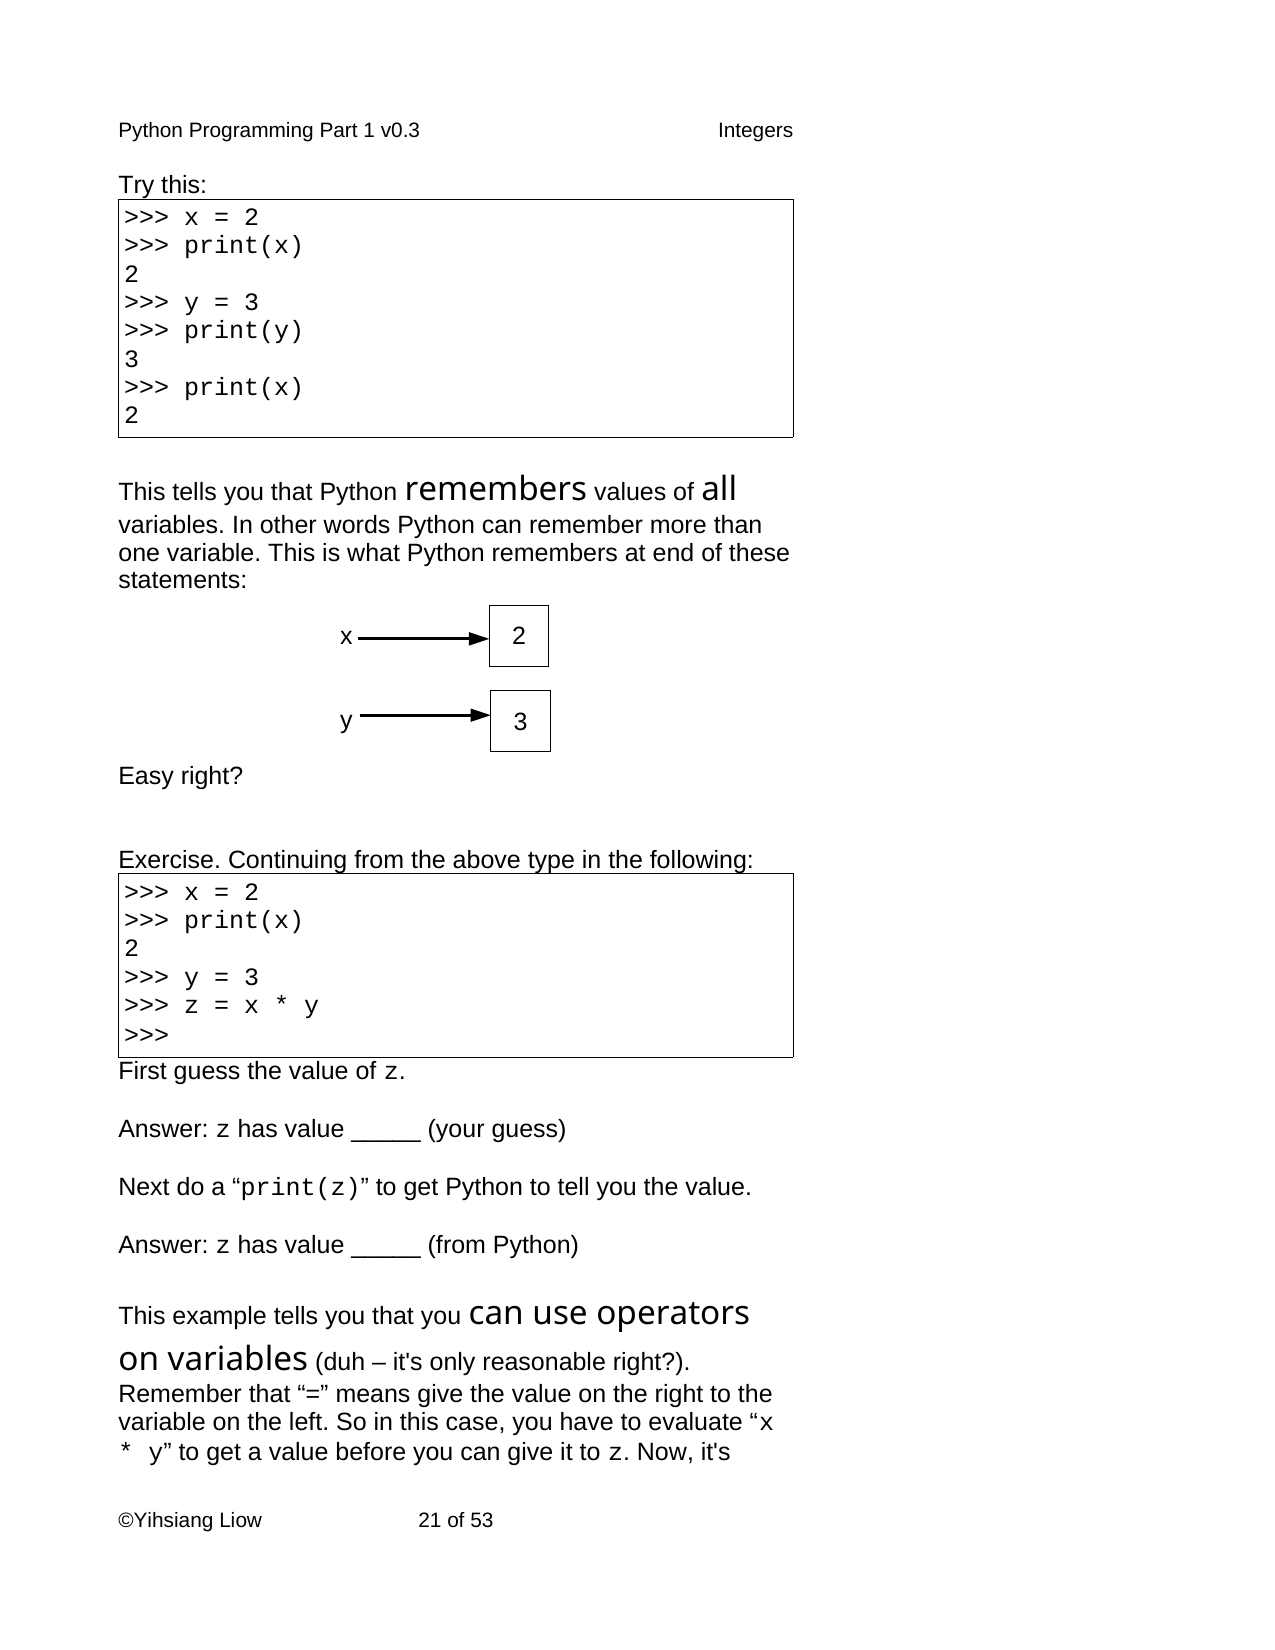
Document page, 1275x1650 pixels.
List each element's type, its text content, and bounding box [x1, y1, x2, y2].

text [549, 622, 793, 650]
text Easy right? [118, 762, 793, 789]
text Try this: [118, 171, 793, 199]
text This example tells you that you can use operators on variables (duh – it's only reasonable right?). Remember that “=” means give the value on the right to the variable on the left. So in this case, you have to evaluate “x * y” to get a value before you can give it to z. Now, it's [118, 1289, 793, 1468]
text This tells you that Python remembers values of all variables. In other words Python can remember more than one variable. This is what Python remembers at end of these statements: [118, 465, 793, 594]
text Exercise. Continuing from the above type in the following: [118, 845, 793, 873]
text First guess the value of z. [118, 1058, 793, 1087]
text Next do a “print(z)” to get Python to tell you the value. [118, 1173, 793, 1203]
text y [118, 706, 490, 734]
table_header >>> x = 2 >>> print(x) 2 >>> y = 3 >>> z = x * y >>> [119, 874, 793, 1057]
text x [118, 622, 489, 650]
table_header >>> x = 2 >>> print(x) 2 >>> y = 3 >>> print(y) 3 >>> print(x) 2 [119, 200, 793, 437]
text Answer: z has value _____ (your guess) [118, 1115, 793, 1145]
text Answer: z has value _____ (from Python) [118, 1231, 793, 1261]
text [551, 706, 793, 734]
